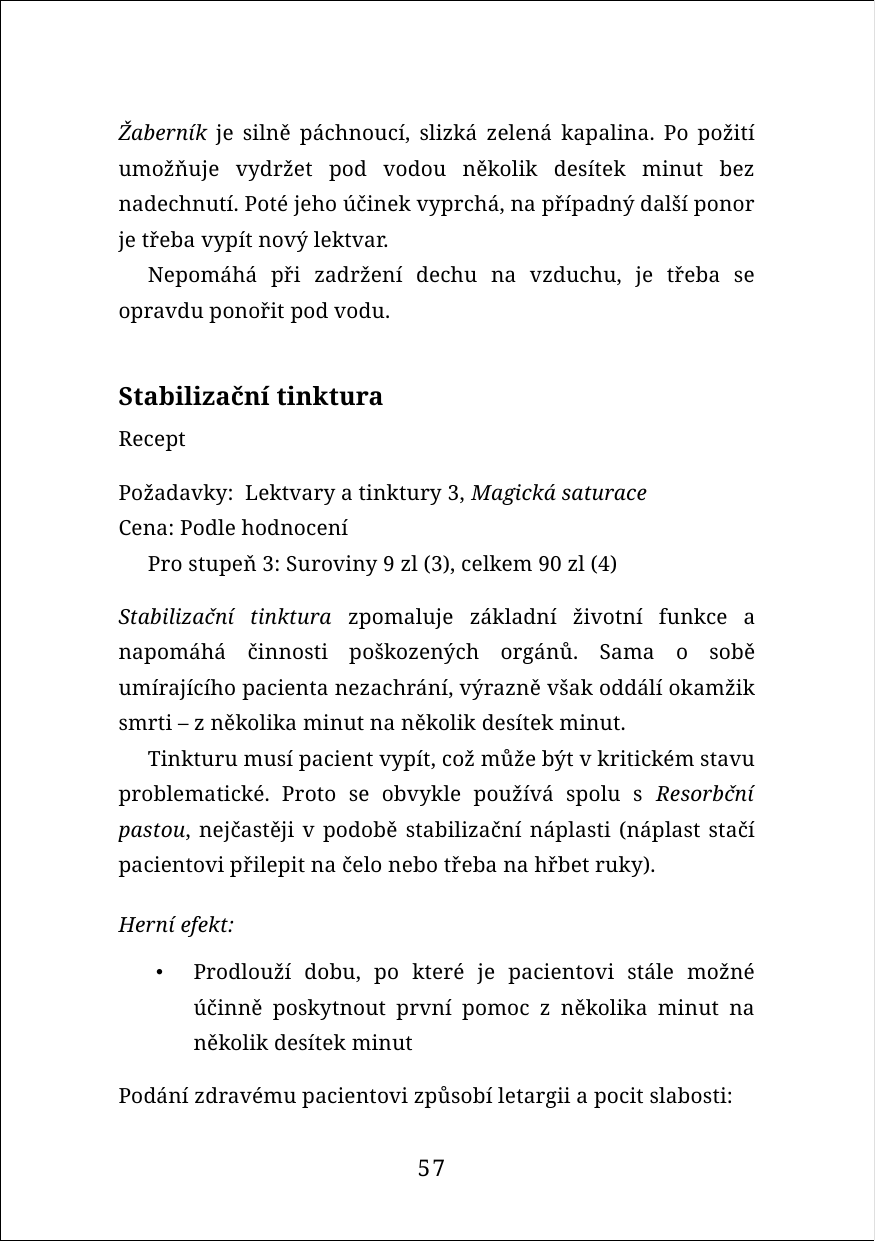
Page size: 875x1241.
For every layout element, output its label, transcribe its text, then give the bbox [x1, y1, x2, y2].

list Prodlouží dobu, po které je pacientovi stále možné účinně poskytnout první pomoc z několika minut na několik desítek minut [156, 957, 756, 1057]
text Herní efekt: [118, 910, 756, 938]
text Žaberník je silně páchnoucí, slizká zelená kapalina. Po požití umožňuje vydržet pod vodou několik desítek minut bez nadechnutí. Poté jeho účinek vyprchá, na případný další ponor je třeba vypít nový lektvar. Nepomáhá při zadržení dechu na vzduchu, je třeba se opravdu ponořit pod vodu. [118, 118, 756, 324]
text Stabilizační tinktura zpomaluje základní životní funkce a napomáhá činnosti poškozených orgánů. Sama o sobě umírajícího pacienta nezachrání, výrazně však oddálí okamžik smrti – z několika minut na několik desítek minut. Tinkturu musí pacient vypít, což může být v kritickém stavu problematické. Proto se obvykle používá spolu s Resorbční pastou, nejčastěji v podobě stabilizační náplasti (náplast stačí pacientovi přilepit na čelo nebo třeba na hřbet ruky). [118, 602, 756, 879]
subtitle Stabilizační tinktura [118, 379, 756, 413]
text Podání zdravému pacientovi způsobí letargii a pocit slabosti: [118, 1081, 756, 1110]
text Recept [118, 424, 756, 453]
text Požadavky: Lektvary a tinktury 3, Magická saturace Cena: Podle hodnocení Pro stupeň 3: Suroviny 9 zl (3), celkem 90 zl (4) [118, 478, 756, 577]
